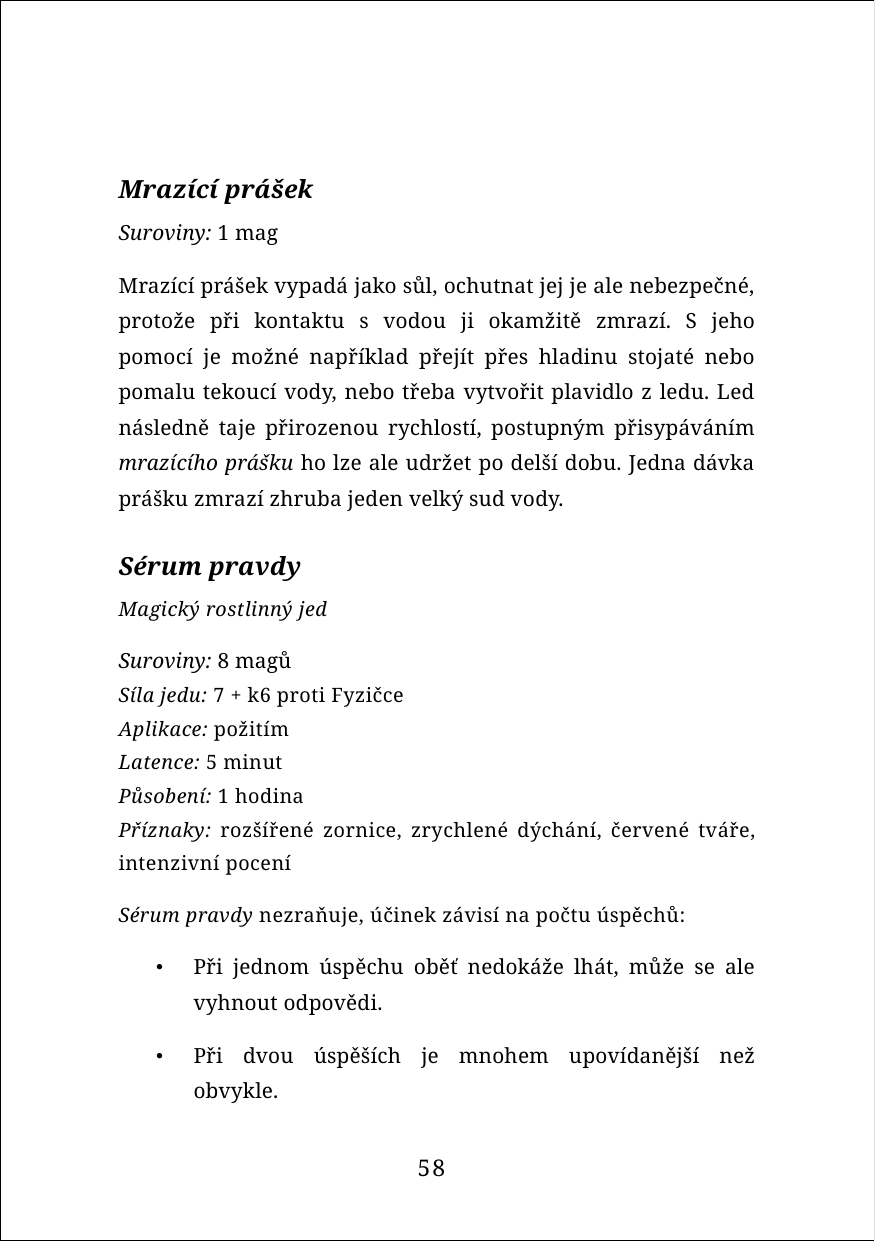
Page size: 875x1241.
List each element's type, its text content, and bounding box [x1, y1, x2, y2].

list Při jednom úspěchu oběť nedokáže lhát, může se ale vyhnout odpovědi. [156, 952, 756, 1016]
list Při dvou úspěších je mnohem upovídanější než obvykle. [156, 1041, 756, 1105]
text Mrazící prášek vypadá jako sůl, ochutnat jej je ale nebezpečné, protože při kontaktu s vodou ji okamžitě zmrazí. S jeho pomocí je možné například přejít přes hladinu stojaté nebo pomalu tekoucí vody, nebo třeba vytvořit plavidlo z ledu. Led následně taje přirozenou rychlostí, postupným přisypáváním mrazícího prášku ho lze ale udržet po delší dobu. Jedna dávka prášku zmrazí zhruba jeden velký sud vody. [118, 271, 756, 512]
subtitle Mrazící prášek [118, 172, 756, 206]
text Suroviny: 8 magů Síla jedu: 7 + k6 proti Fyzičce Aplikace: požitím Latence: 5 minut Působení: 1 hodina Příznaky: rozšířené zornice, zrychlené dýchání, červené tváře, intenzivní pocení [118, 646, 756, 876]
text Sérum pravdy nezraňuje, účinek závisí na počtu úspěchů: [118, 901, 756, 928]
text Magický rostlinný jed [118, 595, 756, 622]
text Suroviny: 1 mag [118, 218, 756, 246]
subtitle Sérum pravdy [118, 549, 756, 583]
